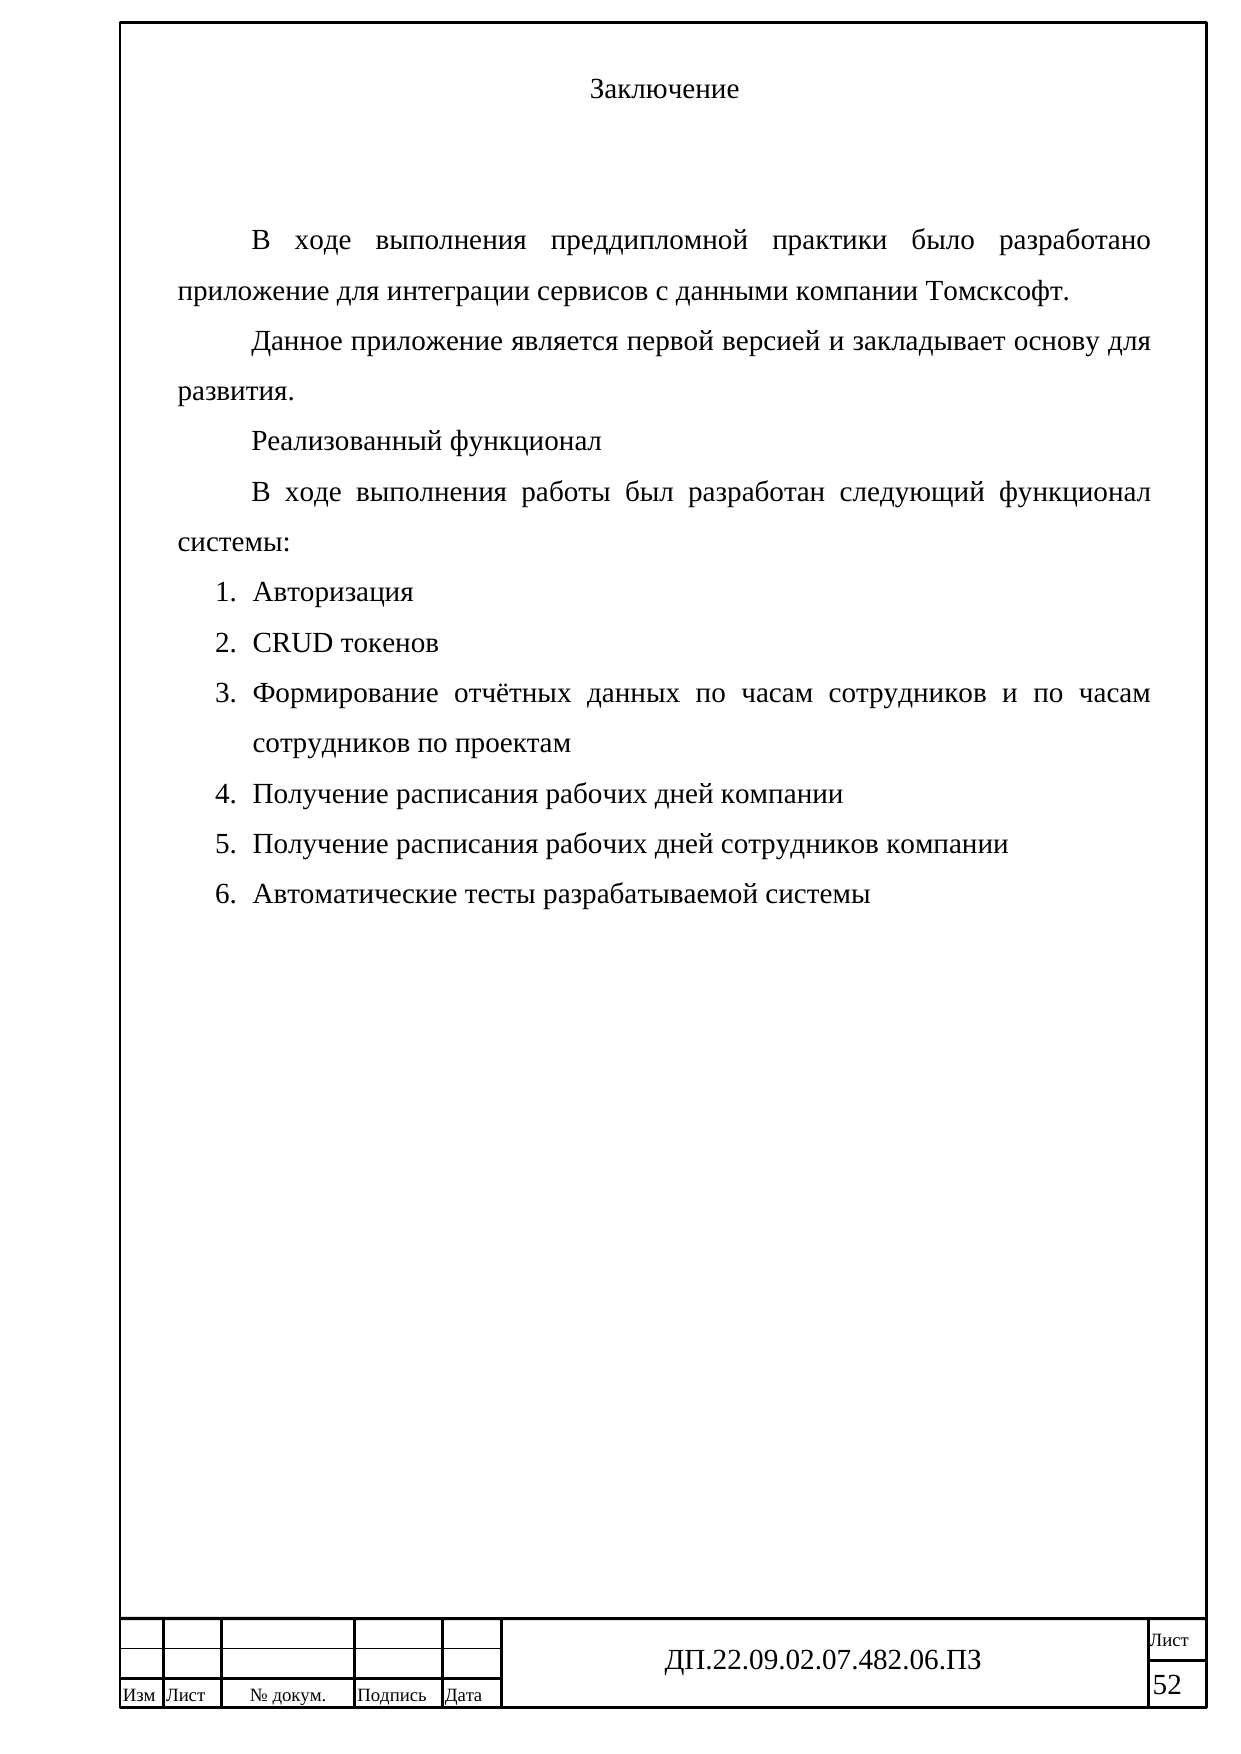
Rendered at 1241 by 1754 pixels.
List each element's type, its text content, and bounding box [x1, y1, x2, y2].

text Данное приложение является первой версией и закладывает основу для развития. [177, 323, 1152, 407]
list CRUD токенов [215, 625, 1152, 658]
list Автоматические тесты разрабатываемой системы [215, 876, 1152, 910]
list Авторизация [215, 574, 1152, 608]
text В ходе выполнения преддипломной практики было разработано приложение для интеграции сервисов с данными компании Томсксофт. [177, 222, 1152, 306]
list Формирование отчётных данных по часам сотрудников и по часам сотрудников по проектам [215, 675, 1152, 759]
subtitle Заключение [177, 71, 1152, 105]
text Реализованный функционал [177, 423, 1152, 457]
text В ходе выполнения работы был разработан следующий функционал системы: [177, 474, 1152, 558]
list Получение расписания рабочих дней сотрудников компании [215, 826, 1152, 859]
list Получение расписания рабочих дней компании [215, 776, 1152, 809]
